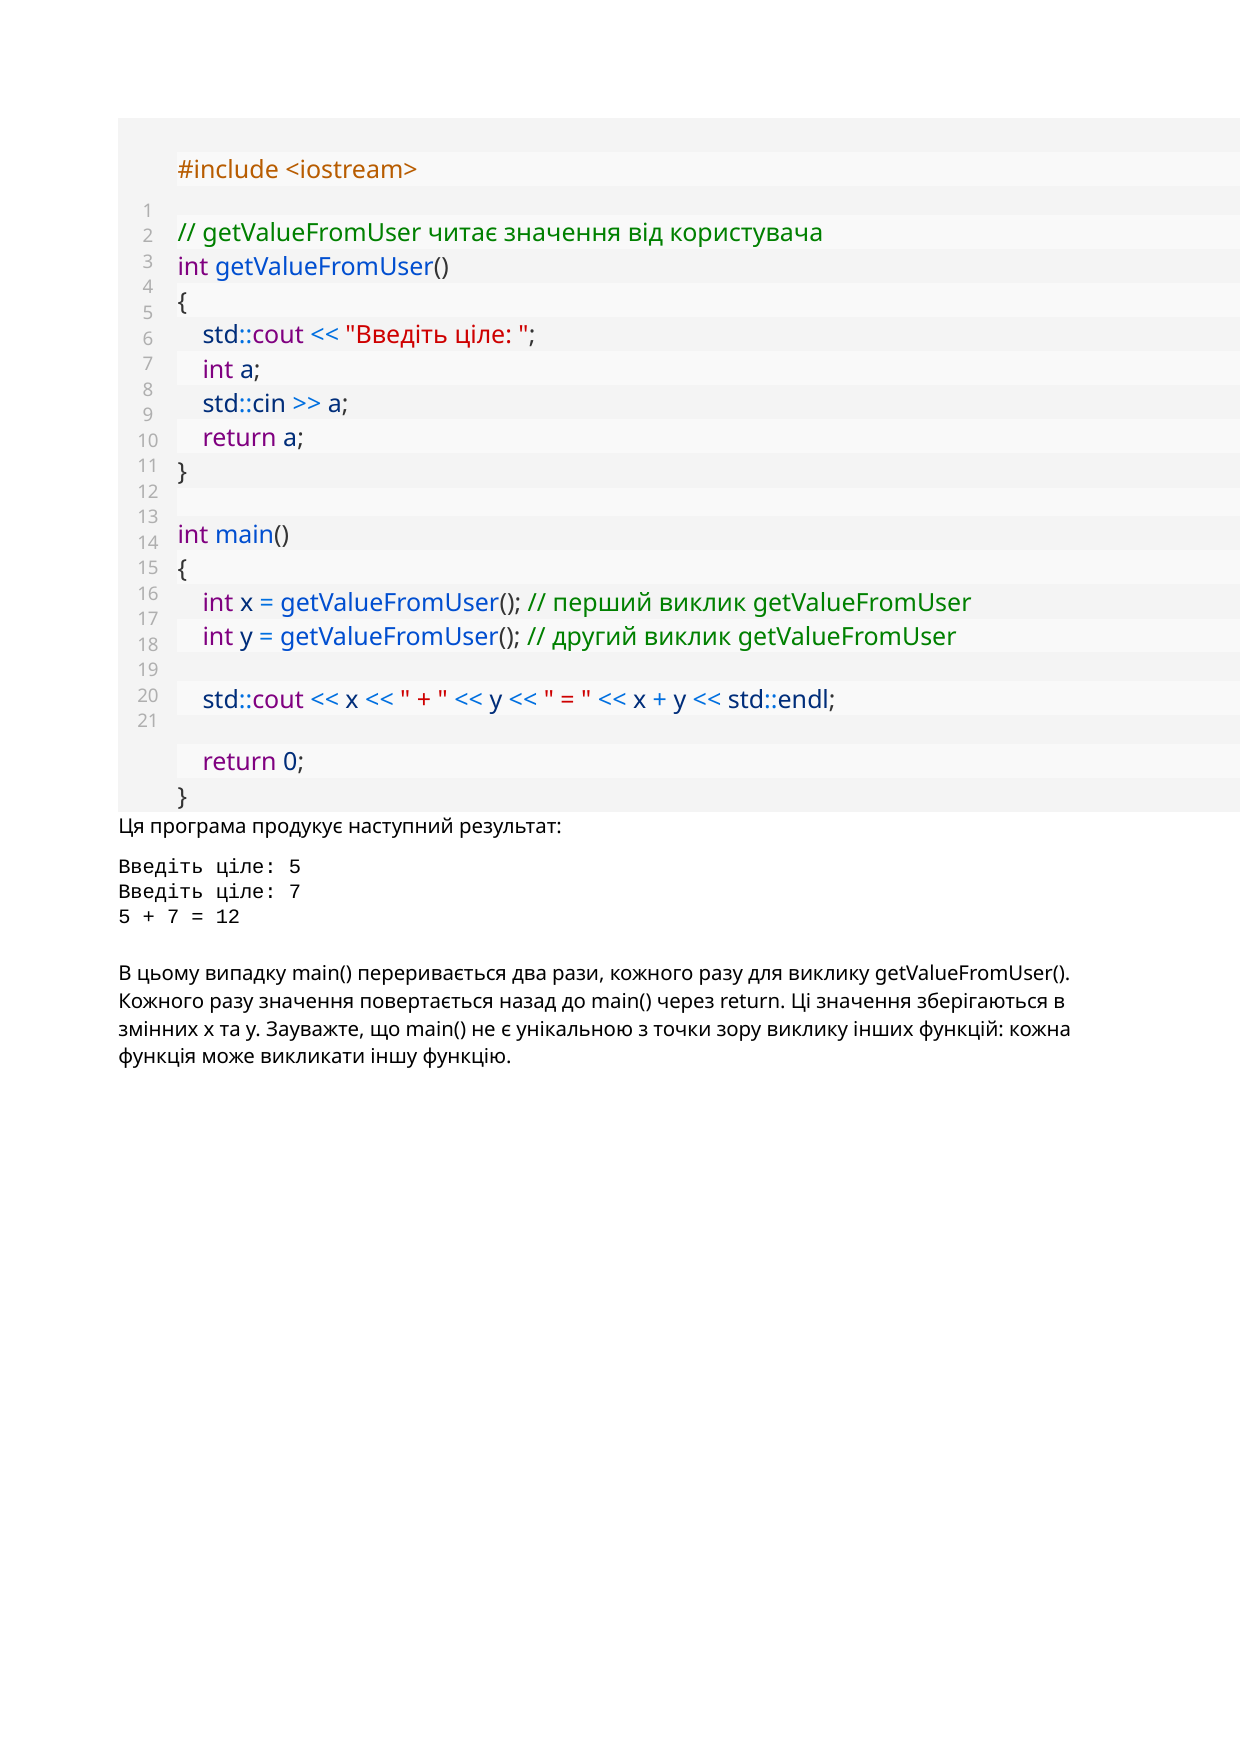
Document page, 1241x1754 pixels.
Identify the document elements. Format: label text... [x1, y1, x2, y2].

table_header #include <iostream> // getValueFromUser читає значення від користувача int getValueFromUser() { std::cout << "Введіть ціле: "; int a; std::cin >> a; return a; } int main() { int x = getValueFromUser(); // перший виклик getValueFromUser int y = getValueFromUser(); // другий виклик getValueFromUser std::cout << x << " + " << y << " = " << x + y << std::endl; return 0; } [177, 778, 1240, 812]
table_header 1 2 3 4 5 6 7 8 9 10 11 12 13 14 15 16 17 18 19 20 21 [118, 118, 177, 812]
table_header #include <iostream> // getValueFromUser читає значення від користувача int getValueFromUser() { std::cout << "Введіть ціле: "; int a; std::cin >> a; return a; } int main() { int x = getValueFromUser(); // перший виклик getValueFromUser int y = getValueFromUser(); // другий виклик getValueFromUser std::cout << x << " + " << y << " = " << x + y << std::endl; return 0; } [177, 584, 1240, 619]
table_header #include <iostream> // getValueFromUser читає значення від користувача int getValueFromUser() { std::cout << "Введіть ціле: "; int a; std::cin >> a; return a; } int main() { int x = getValueFromUser(); // перший виклик getValueFromUser int y = getValueFromUser(); // другий виклик getValueFromUser std::cout << x << " + " << y << " = " << x + y << std::endl; return 0; } [177, 715, 1240, 744]
text 5 + 7 = 12 [118, 904, 1122, 929]
text Введіть ціле: 7 [118, 879, 1122, 904]
table_header #include <iostream> // getValueFromUser читає значення від користувача int getValueFromUser() { std::cout << "Введіть ціле: "; int a; std::cin >> a; return a; } int main() { int x = getValueFromUser(); // перший виклик getValueFromUser int y = getValueFromUser(); // другий виклик getValueFromUser std::cout << x << " + " << y << " = " << x + y << std::endl; return 0; } [177, 317, 1240, 351]
table_header #include <iostream> // getValueFromUser читає значення від користувача int getValueFromUser() { std::cout << "Введіть ціле: "; int a; std::cin >> a; return a; } int main() { int x = getValueFromUser(); // перший виклик getValueFromUser int y = getValueFromUser(); // другий виклик getValueFromUser std::cout << x << " + " << y << " = " << x + y << std::endl; return 0; } [177, 453, 1240, 488]
table_header #include <iostream> // getValueFromUser читає значення від користувача int getValueFromUser() { std::cout << "Введіть ціле: "; int a; std::cin >> a; return a; } int main() { int x = getValueFromUser(); // перший виклик getValueFromUser int y = getValueFromUser(); // другий виклик getValueFromUser std::cout << x << " + " << y << " = " << x + y << std::endl; return 0; } [177, 385, 1240, 419]
table_header #include <iostream> // getValueFromUser читає значення від користувача int getValueFromUser() { std::cout << "Введіть ціле: "; int a; std::cin >> a; return a; } int main() { int x = getValueFromUser(); // перший виклик getValueFromUser int y = getValueFromUser(); // другий виклик getValueFromUser std::cout << x << " + " << y << " = " << x + y << std::endl; return 0; } [177, 652, 1240, 681]
table_header #include <iostream> // getValueFromUser читає значення від користувача int getValueFromUser() { std::cout << "Введіть ціле: "; int a; std::cin >> a; return a; } int main() { int x = getValueFromUser(); // перший виклик getValueFromUser int y = getValueFromUser(); // другий виклик getValueFromUser std::cout << x << " + " << y << " = " << x + y << std::endl; return 0; } [177, 516, 1240, 550]
table_header #include <iostream> // getValueFromUser читає значення від користувача int getValueFromUser() { std::cout << "Введіть ціле: "; int a; std::cin >> a; return a; } int main() { int x = getValueFromUser(); // перший виклик getValueFromUser int y = getValueFromUser(); // другий виклик getValueFromUser std::cout << x << " + " << y << " = " << x + y << std::endl; return 0; } [177, 249, 1240, 283]
table_header #include <iostream> // getValueFromUser читає значення від користувача int getValueFromUser() { std::cout << "Введіть ціле: "; int a; std::cin >> a; return a; } int main() { int x = getValueFromUser(); // перший виклик getValueFromUser int y = getValueFromUser(); // другий виклик getValueFromUser std::cout << x << " + " << y << " = " << x + y << std::endl; return 0; } [177, 118, 1240, 152]
table_header #include <iostream> // getValueFromUser читає значення від користувача int getValueFromUser() { std::cout << "Введіть ціле: "; int a; std::cin >> a; return a; } int main() { int x = getValueFromUser(); // перший виклик getValueFromUser int y = getValueFromUser(); // другий виклик getValueFromUser std::cout << x << " + " << y << " = " << x + y << std::endl; return 0; } [177, 186, 1240, 215]
text Введіть ціле: 5 [118, 854, 1122, 879]
text Ця програма продукує наступний результат: [118, 812, 1122, 840]
text В цьому випадку main() переривається два рази, кожного разу для виклику getValueFromUser(). Кожного разу значення повертається назад до main() через return. Ці значення зберігаються в змінних x та y. Зауважте, що main() не є унікальною з точки зору виклику інших функцій: кожна функція може викликати іншу функцію. [118, 959, 1122, 1070]
